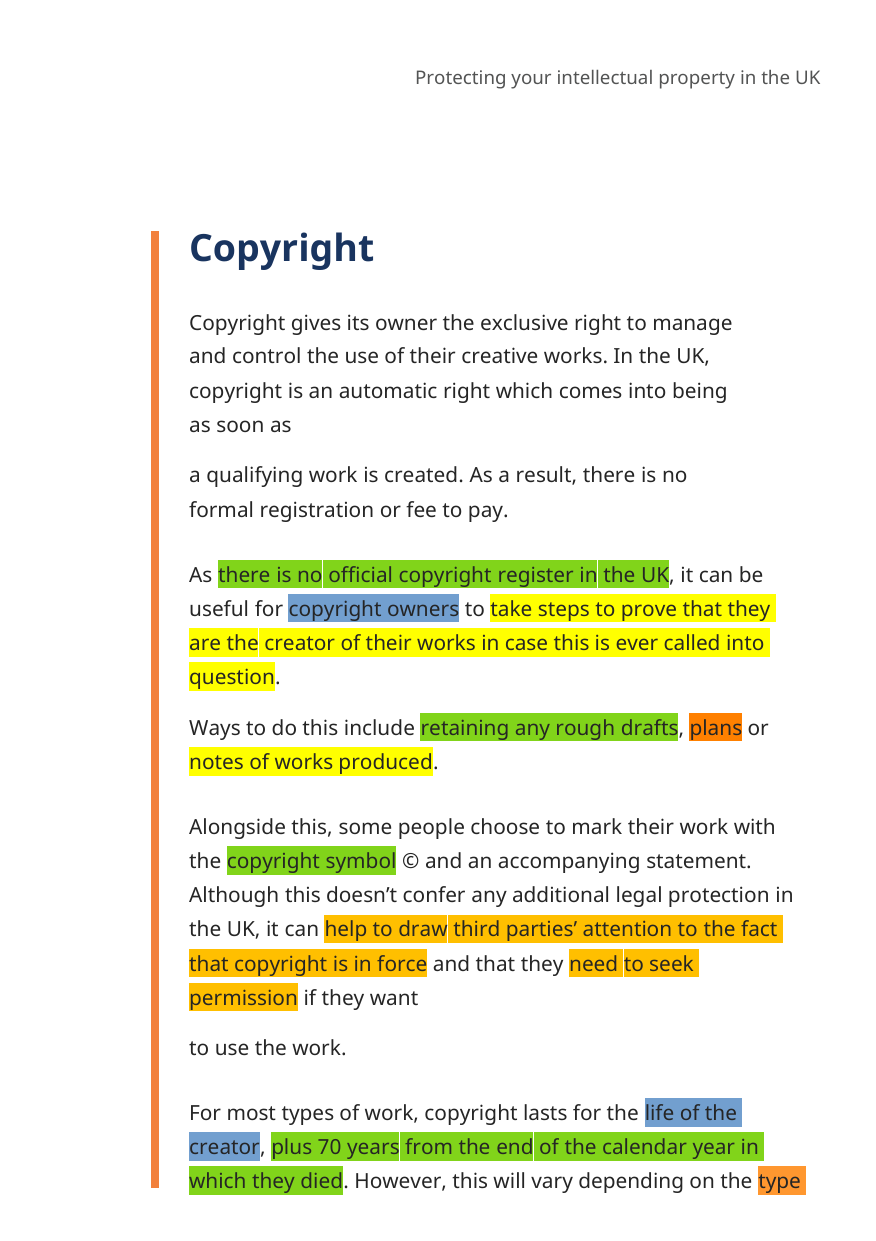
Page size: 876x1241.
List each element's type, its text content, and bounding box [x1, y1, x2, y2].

text Alongside this, some people choose to mark their work with the copyright symbol © and an accompanying statement. Although this doesn’t confer any additional legal protection in the UK, it can help to draw third parties’ attention to the fact that copyright is in force and that they need to seek permission if they want [189, 812, 795, 1011]
text to use the work. [189, 1033, 829, 1062]
text Ways to do this include retaining any rough drafts, plans or notes of works produced. [189, 713, 805, 776]
text a qualifying work is created. As a result, there is no formal registration or fee to pay. [189, 461, 736, 523]
text For most types of work, copyright lasts for the life of the creator, plus 70 years from the end of the calendar year in which they died. However, this will vary depending on the type [189, 1098, 812, 1195]
subtitle Copyright [189, 221, 829, 272]
text Copyright gives its owner the exclusive right to manage and control the use of their creative works. In the UK, copyright is an automatic right which comes into being as soon as [189, 308, 750, 438]
text As there is no official copyright register in the UK, it can be useful for copyright owners to take steps to prove that they are the creator of their works in case this is ever called into question. [189, 560, 805, 691]
